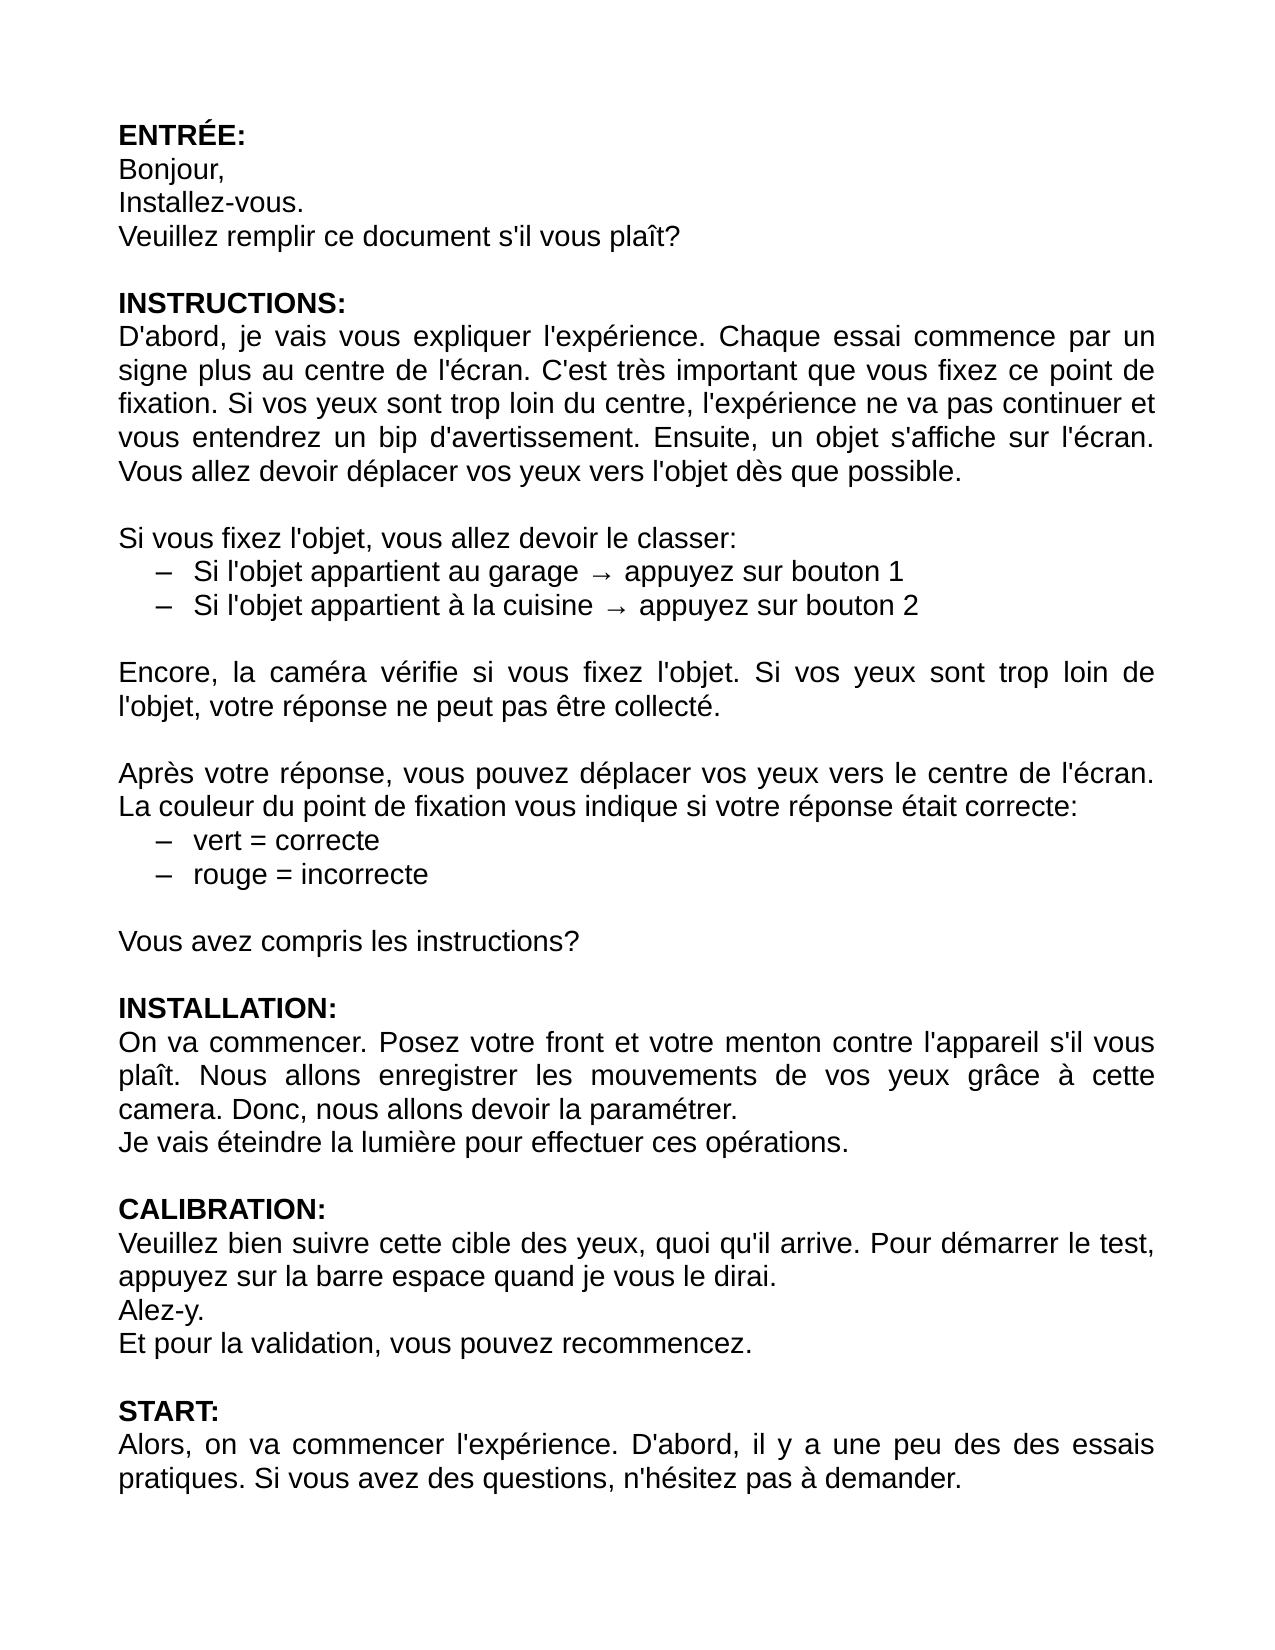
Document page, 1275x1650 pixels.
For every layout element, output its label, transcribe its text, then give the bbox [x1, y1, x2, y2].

text Encore, la caméra vérifie si vous fixez l'objet. Si vos yeux sont trop loin de l'objet, votre réponse ne peut pas être collecté. [118, 655, 1157, 722]
text Je vais éteindre la lumière pour effectuer ces opérations. [118, 1125, 1157, 1159]
text ENTRÉE: [118, 118, 1157, 152]
text Vous avez compris les instructions? [118, 924, 1157, 957]
text On va commencer. Posez votre front et votre menton contre l'appareil s'il vous plaît. Nous allons enregistrer les mouvements de vos yeux grâce à cette camera. Donc, nous allons devoir la paramétrer. [118, 1024, 1157, 1125]
list vert = correcte [156, 823, 1157, 857]
text Bonjour, [118, 152, 1157, 185]
text Alors, on va commencer l'expérience. D'abord, il y a une peu des des essais pratiques. Si vous avez des questions, n'hésitez pas à demander. [118, 1427, 1157, 1494]
text CALIBRATION: [118, 1192, 1157, 1226]
list Si l'objet appartient au garage → appuyez sur bouton 1 [156, 554, 1157, 588]
text Si vous fixez l'objet, vous allez devoir le classer: [118, 521, 1157, 554]
list rouge = incorrecte [156, 857, 1157, 890]
text Et pour la validation, vous pouvez recommencez. [118, 1326, 1157, 1360]
text D'abord, je vais vous expliquer l'expérience. Chaque essai commence par un signe plus au centre de l'écran. C'est très important que vous fixez ce point de fixation. Si vos yeux sont trop loin du centre, l'expérience ne va pas continuer et vous entendrez un bip d'avertissement. Ensuite, un objet s'affiche sur l'écran. Vous allez devoir déplacer vos yeux vers l'objet dès que possible. [118, 319, 1157, 487]
text Installez-vous. [118, 185, 1157, 219]
text INSTALLATION: [118, 991, 1157, 1024]
text Après votre réponse, vous pouvez déplacer vos yeux vers le centre de l'écran. La couleur du point de fixation vous indique si votre réponse était correcte: [118, 756, 1157, 823]
text INSTRUCTIONS: [118, 286, 1157, 319]
text START: [118, 1393, 1157, 1427]
text Veuillez bien suivre cette cible des yeux, quoi qu'il arrive. Pour démarrer le test, appuyez sur la barre espace quand je vous le dirai. [118, 1226, 1157, 1293]
text Veuillez remplir ce document s'il vous plaît? [118, 219, 1157, 252]
text Alez-y. [118, 1293, 1157, 1326]
list Si l'objet appartient à la cuisine → appuyez sur bouton 2 [156, 588, 1157, 622]
